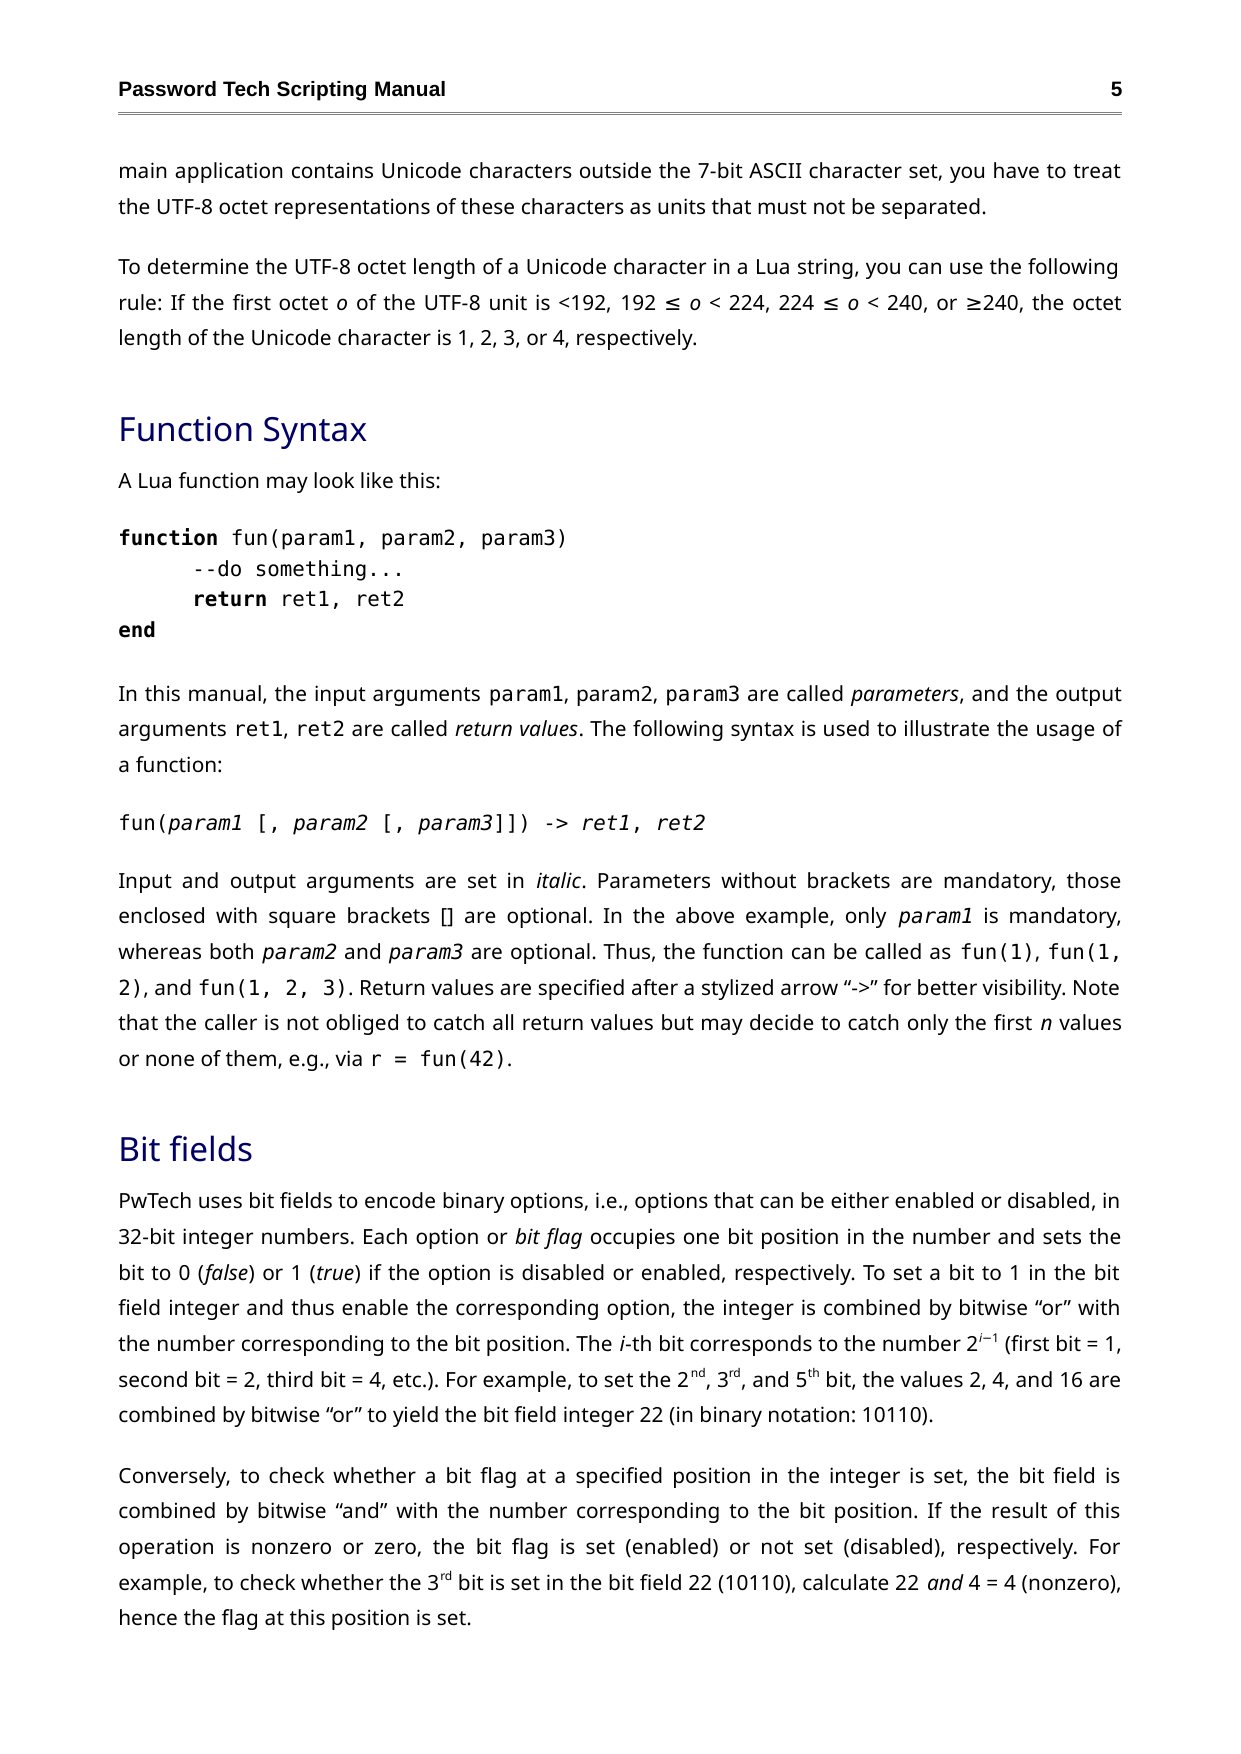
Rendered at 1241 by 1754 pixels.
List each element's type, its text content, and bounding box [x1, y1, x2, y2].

text main application contains Unicode characters outside the 7-bit ASCII character set, you have to treat the UTF-8 octet representations of these characters as units that must not be separated. [118, 156, 1122, 220]
text --do something... [118, 557, 1122, 581]
text A Lua function may look like this: [118, 466, 1122, 494]
text PwTech uses bit fields to encode binary options, i.e., options that can be either enabled or disabled, in 32-bit integer numbers. Each option or bit flag occupies one bit position in the number and sets the bit to 0 (false) or 1 (true) if the option is disabled or enabled, respectively. To set a bit to 1 in the bit field integer and thus enable the corresponding option, the integer is combined by bitwise “or” with the number corresponding to the bit position. The i-th bit corresponds to the number 2i−1 (first bit = 1, second bit = 2, third bit = 4, etc.). For example, to set the 2nd, 3rd, and 5th bit, the values 2, 4, and 16 are combined by bitwise “or” to yield the bit field integer 22 (in binary notation: 10110). [118, 1186, 1122, 1429]
text function fun(param1, param2, param3) [118, 526, 1122, 551]
text fun(param1 [, param2 [, param3]]) -> ret1, ret2 [118, 810, 1122, 835]
subtitle Function Syntax [118, 405, 1122, 451]
subtitle Bit fields [118, 1126, 1122, 1172]
text To determine the UTF-8 octet length of a Unicode character in a Lua string, you can use the following rule: If the first octet o of the UTF-8 unit is <192, 192 ≤ o < 224, 224 ≤ o < 240, or ≥240, the octet length of the Unicode character is 1, 2, 3, or 4, respectively. [118, 252, 1122, 352]
text In this manual, the input arguments param1, param2, param3 are called parameters, and the output arguments ret1, ret2 are called return values. The following syntax is used to illustrate the usage of a function: [118, 679, 1122, 778]
text Input and output arguments are set in italic. Parameters without brackets are mandatory, those enclosed with square brackets [] are optional. In the above example, only param1 is mandatory, whereas both param2 and param3 are optional. Thus, the function can be called as fun(1), fun(1, 2), and fun(1, 2, 3). Return values are specified after a stylized arrow “->” for better visibility. Note that the caller is not obliged to catch all return values but may decide to catch only the first n values or none of them, e.g., via r = fun(42). [118, 866, 1122, 1072]
text return ret1, ret2 [118, 587, 1122, 612]
text Conversely, to check whether a bit flag at a specified position in the integer is set, the bit field is combined by bitwise “and” with the number corresponding to the bit position. If the result of this operation is nonzero or zero, the bit flag is set (enabled) or not set (disabled), respectively. For example, to check whether the 3rd bit is set in the bit field 22 (10110), calculate 22 and 4 = 4 (nonzero), hence the flag at this position is set. [118, 1461, 1122, 1632]
text end [118, 618, 1122, 642]
